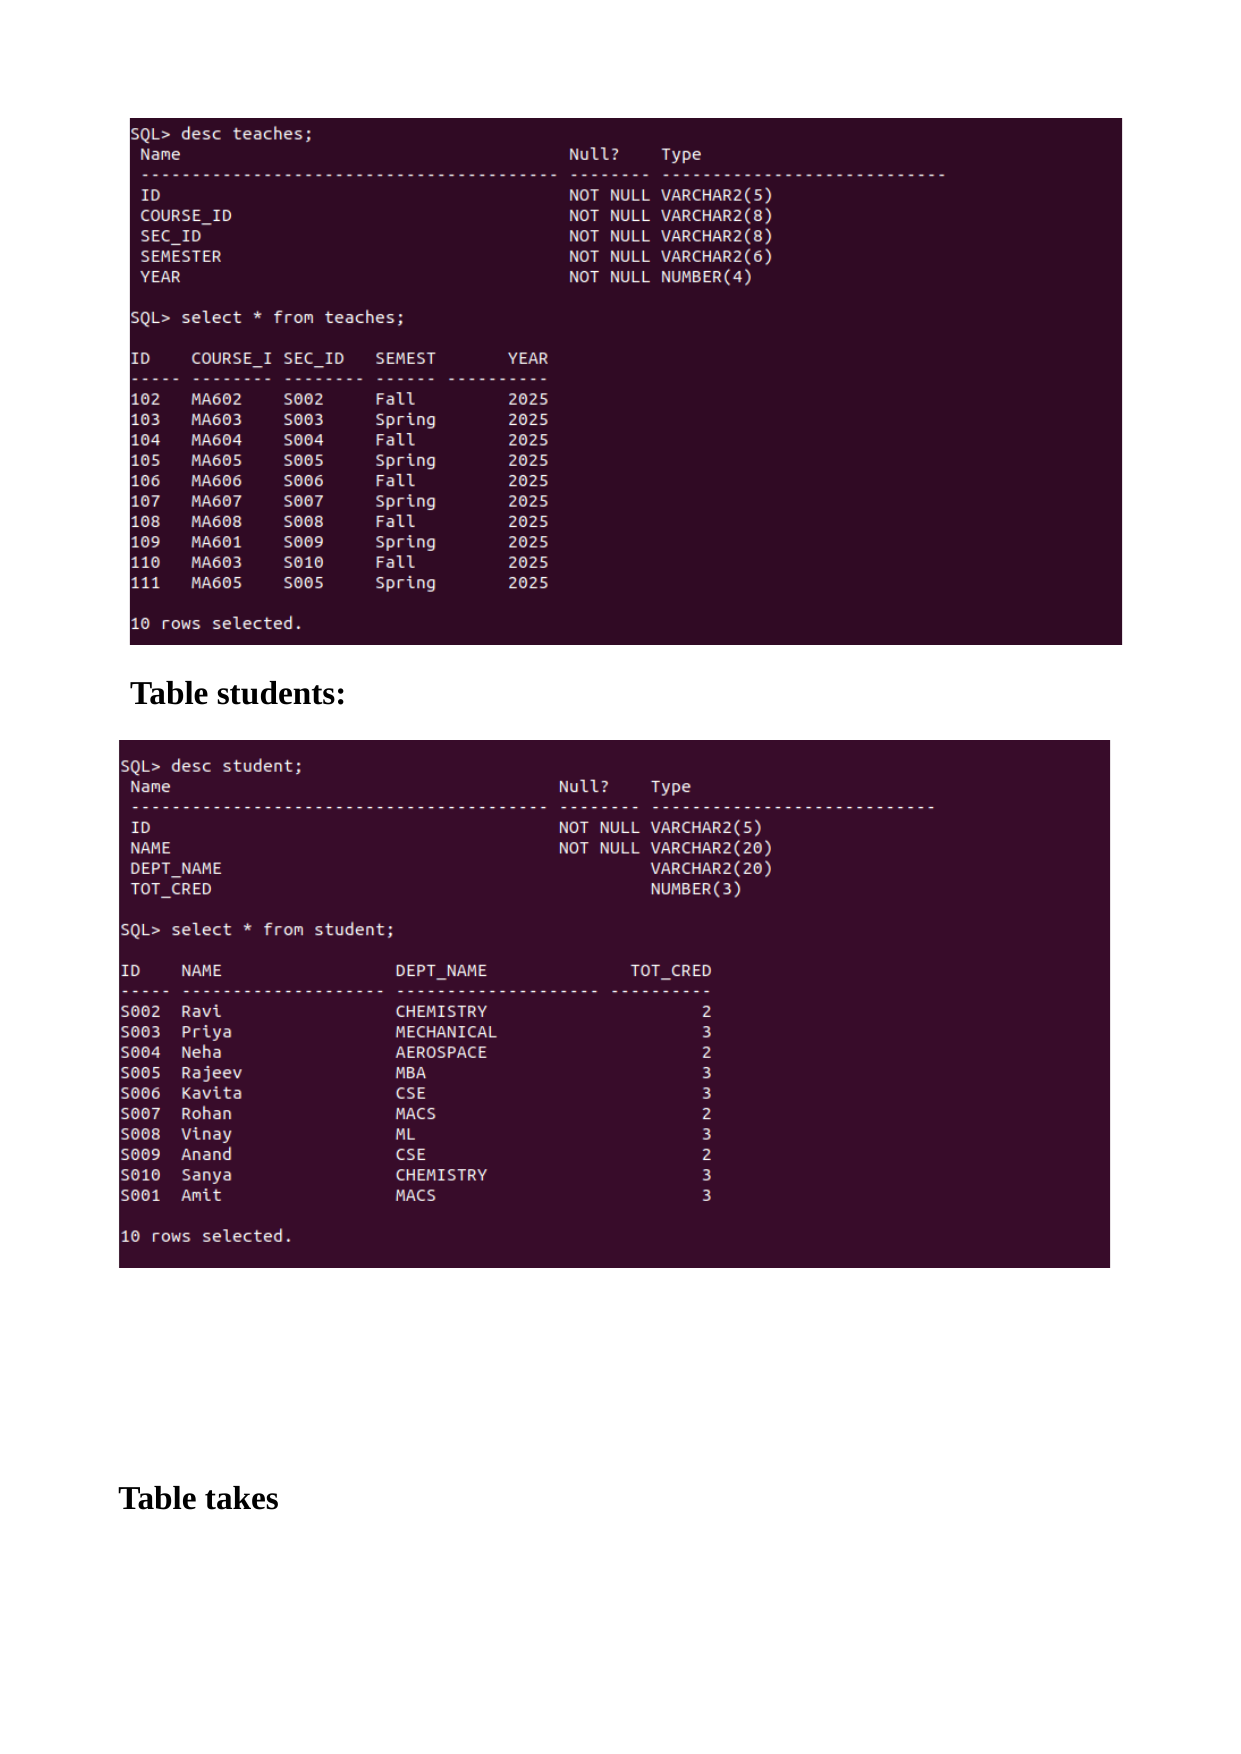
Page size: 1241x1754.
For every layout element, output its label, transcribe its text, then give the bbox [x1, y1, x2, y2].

text Table takes [118, 1478, 1122, 1516]
picture [118, 740, 1111, 1268]
text Table students: [130, 673, 1122, 712]
picture [129, 118, 1123, 645]
